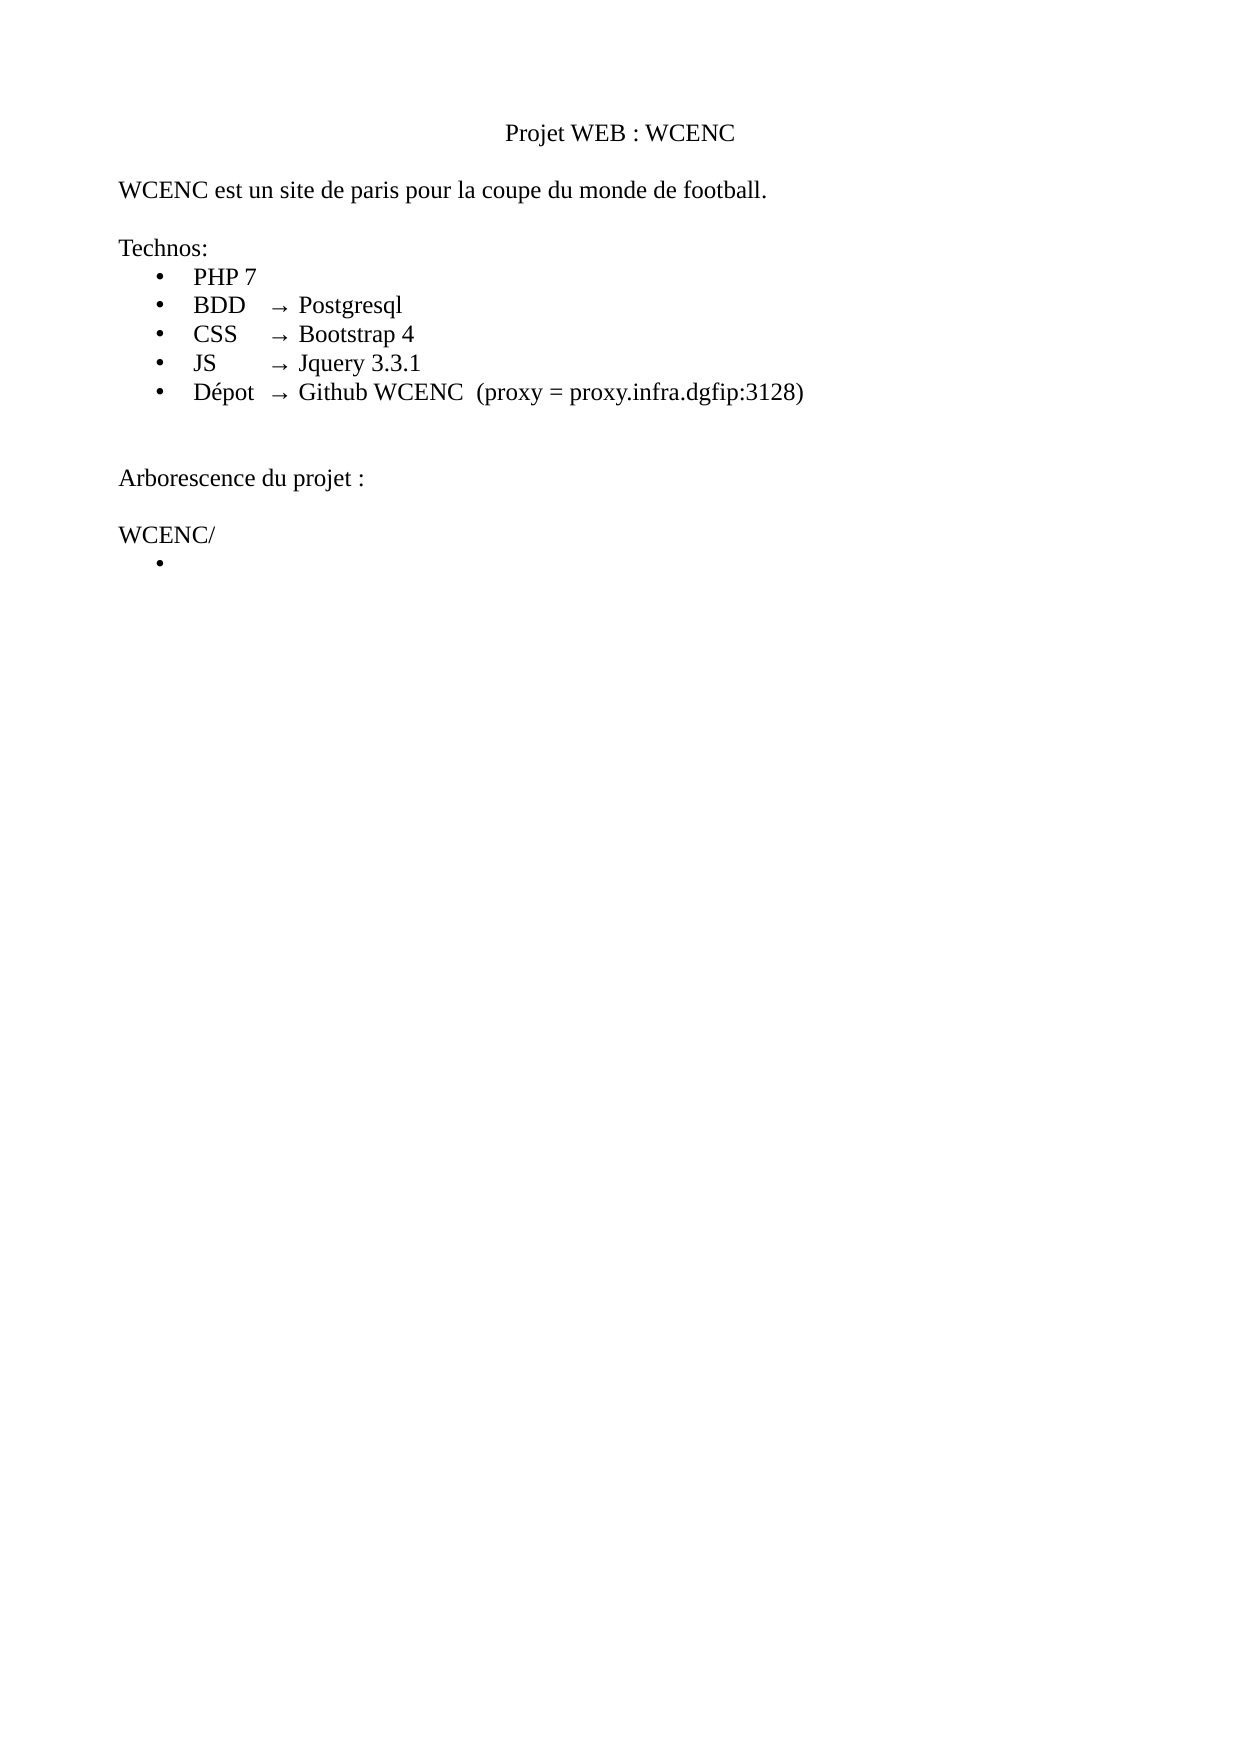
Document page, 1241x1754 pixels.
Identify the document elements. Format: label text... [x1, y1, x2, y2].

list Dépot → Github WCENC (proxy = proxy.infra.dgfip:3128) [156, 377, 1122, 406]
text Arborescence du projet : [118, 463, 1122, 492]
list JS → Jquery 3.3.1 [156, 348, 1122, 377]
list PHP 7 [156, 262, 1122, 291]
text Projet WEB : WCENC [118, 118, 1122, 147]
list CSS → Bootstrap 4 [156, 319, 1122, 348]
text Technos: [118, 233, 1122, 262]
text WCENC est un site de paris pour la coupe du monde de football. [118, 176, 1122, 204]
text WCENC/ [118, 521, 1122, 549]
list BDD → Postgresql [156, 291, 1122, 319]
